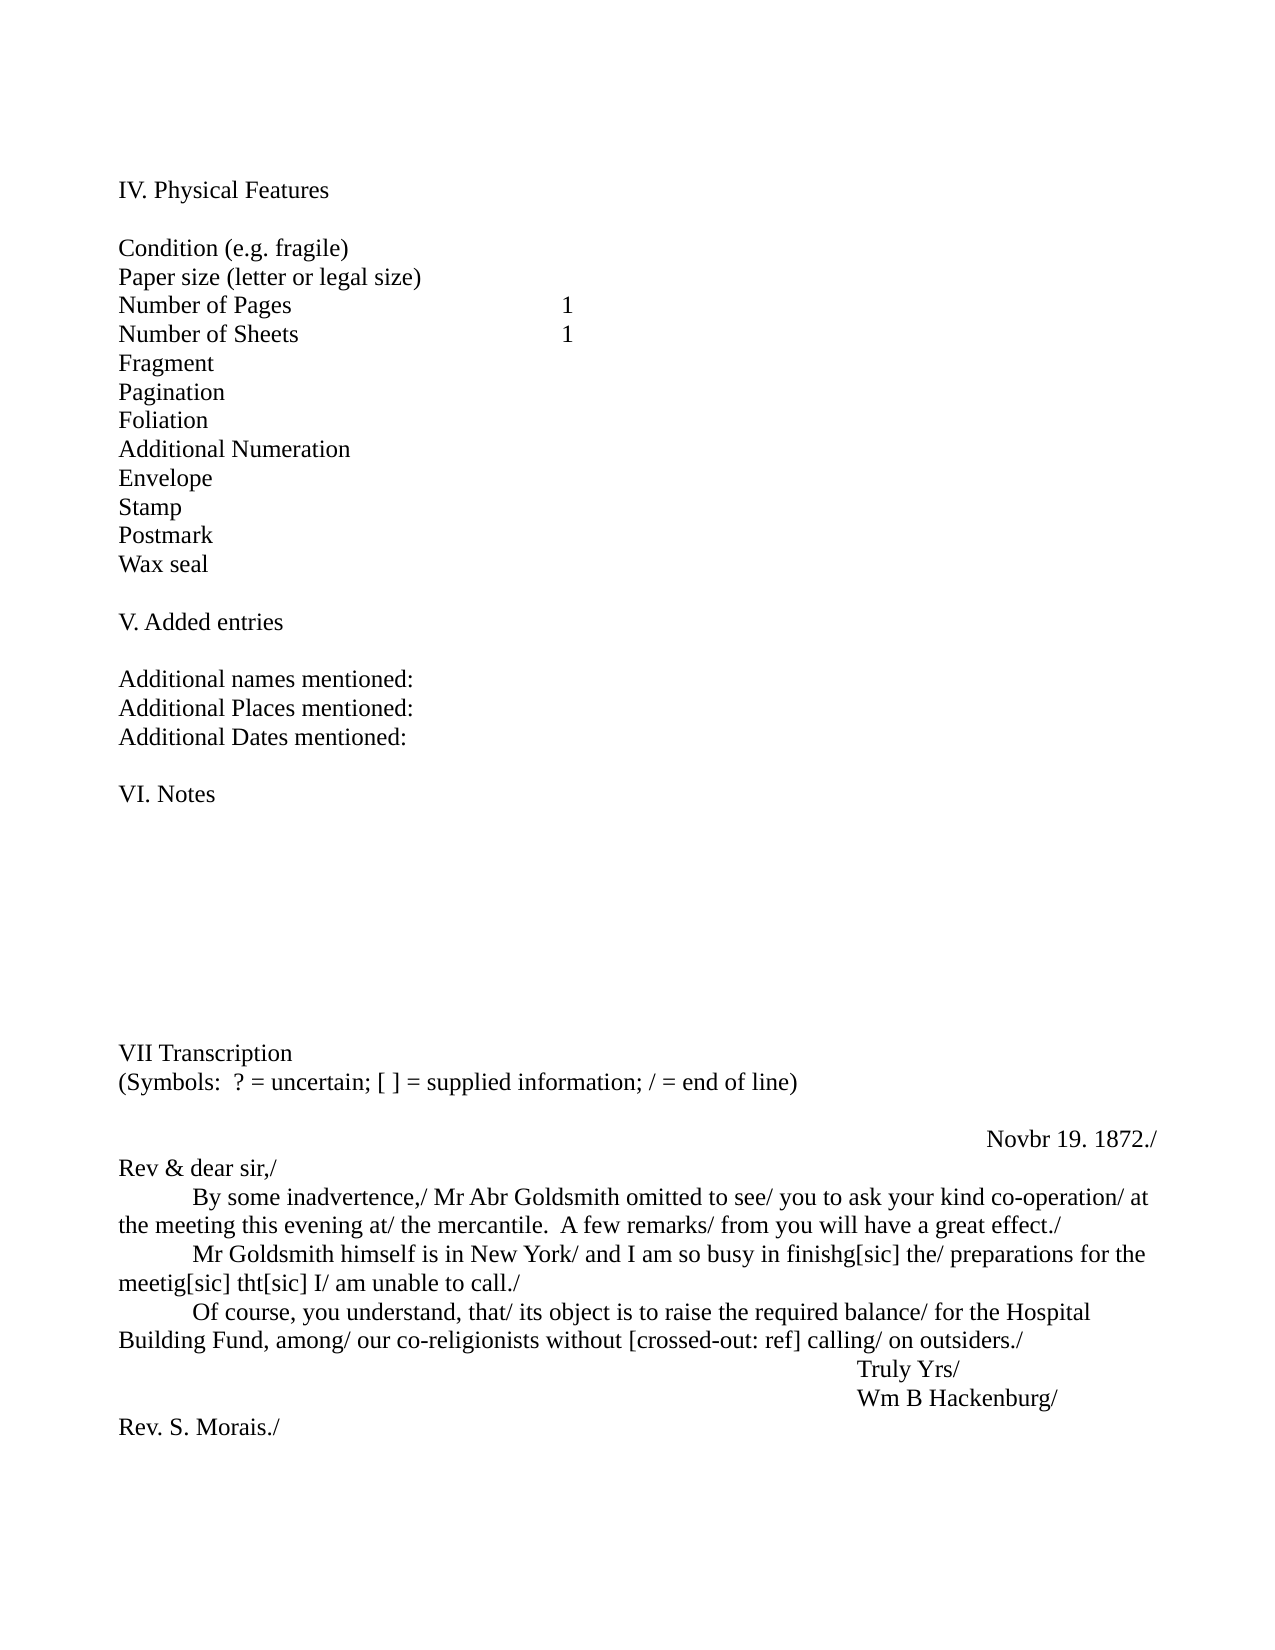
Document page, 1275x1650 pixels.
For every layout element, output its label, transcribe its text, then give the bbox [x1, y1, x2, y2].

text Wm B Hackenburg/ [118, 1383, 1157, 1412]
text Fragment [118, 348, 1157, 377]
text Number of Pages 1 [118, 291, 1157, 319]
text Mr Goldsmith himself is in New York/ and I am so busy in finishg[sic] the/ preparations for the meetig[sic] tht[sic] I/ am unable to call./ [118, 1239, 1157, 1297]
text Number of Sheets 1 [118, 319, 1157, 348]
text Additional Dates mentioned: [118, 722, 1157, 751]
text Novbr 19. 1872./ [118, 1124, 1157, 1153]
text Envelope [118, 463, 1157, 492]
text IV. Physical Features [118, 176, 1157, 204]
text V. Added entries [118, 607, 1157, 636]
text Rev. S. Morais./ [118, 1412, 1157, 1441]
text Additional names mentioned: [118, 664, 1157, 693]
text Additional Places mentioned: [118, 693, 1157, 722]
text Paper size (letter or legal size) [118, 262, 1157, 291]
text Condition (e.g. fragile) [118, 233, 1157, 262]
text (Symbols: ? = uncertain; [ ] = supplied information; / = end of line) [118, 1067, 1157, 1096]
text Additional Numeration [118, 434, 1157, 463]
text Postma rk [118, 521, 1157, 549]
text VI. Notes [118, 779, 1157, 808]
text Of course, you understand, that/ its object is to raise the required balance/ for the Hospital Building Fund, among/ our co-religionists without [crossed-out: ref] calling/ on outsiders./ [118, 1297, 1157, 1354]
text Pagination [118, 377, 1157, 406]
text Truly Yrs/ [118, 1354, 1157, 1383]
text VII Transcription [118, 1038, 1157, 1067]
text Foliation [118, 406, 1157, 434]
text Wax seal [118, 549, 1157, 578]
text Stamp [118, 492, 1157, 521]
text By some inadvertence,/ Mr Abr Goldsmith omitted to see/ you to ask your kind co-operation/ at the meeting this evening at/ the mercantile. A few remarks/ from you will have a great effect./ [118, 1182, 1157, 1239]
text Rev & dear sir,/ [118, 1153, 1157, 1182]
